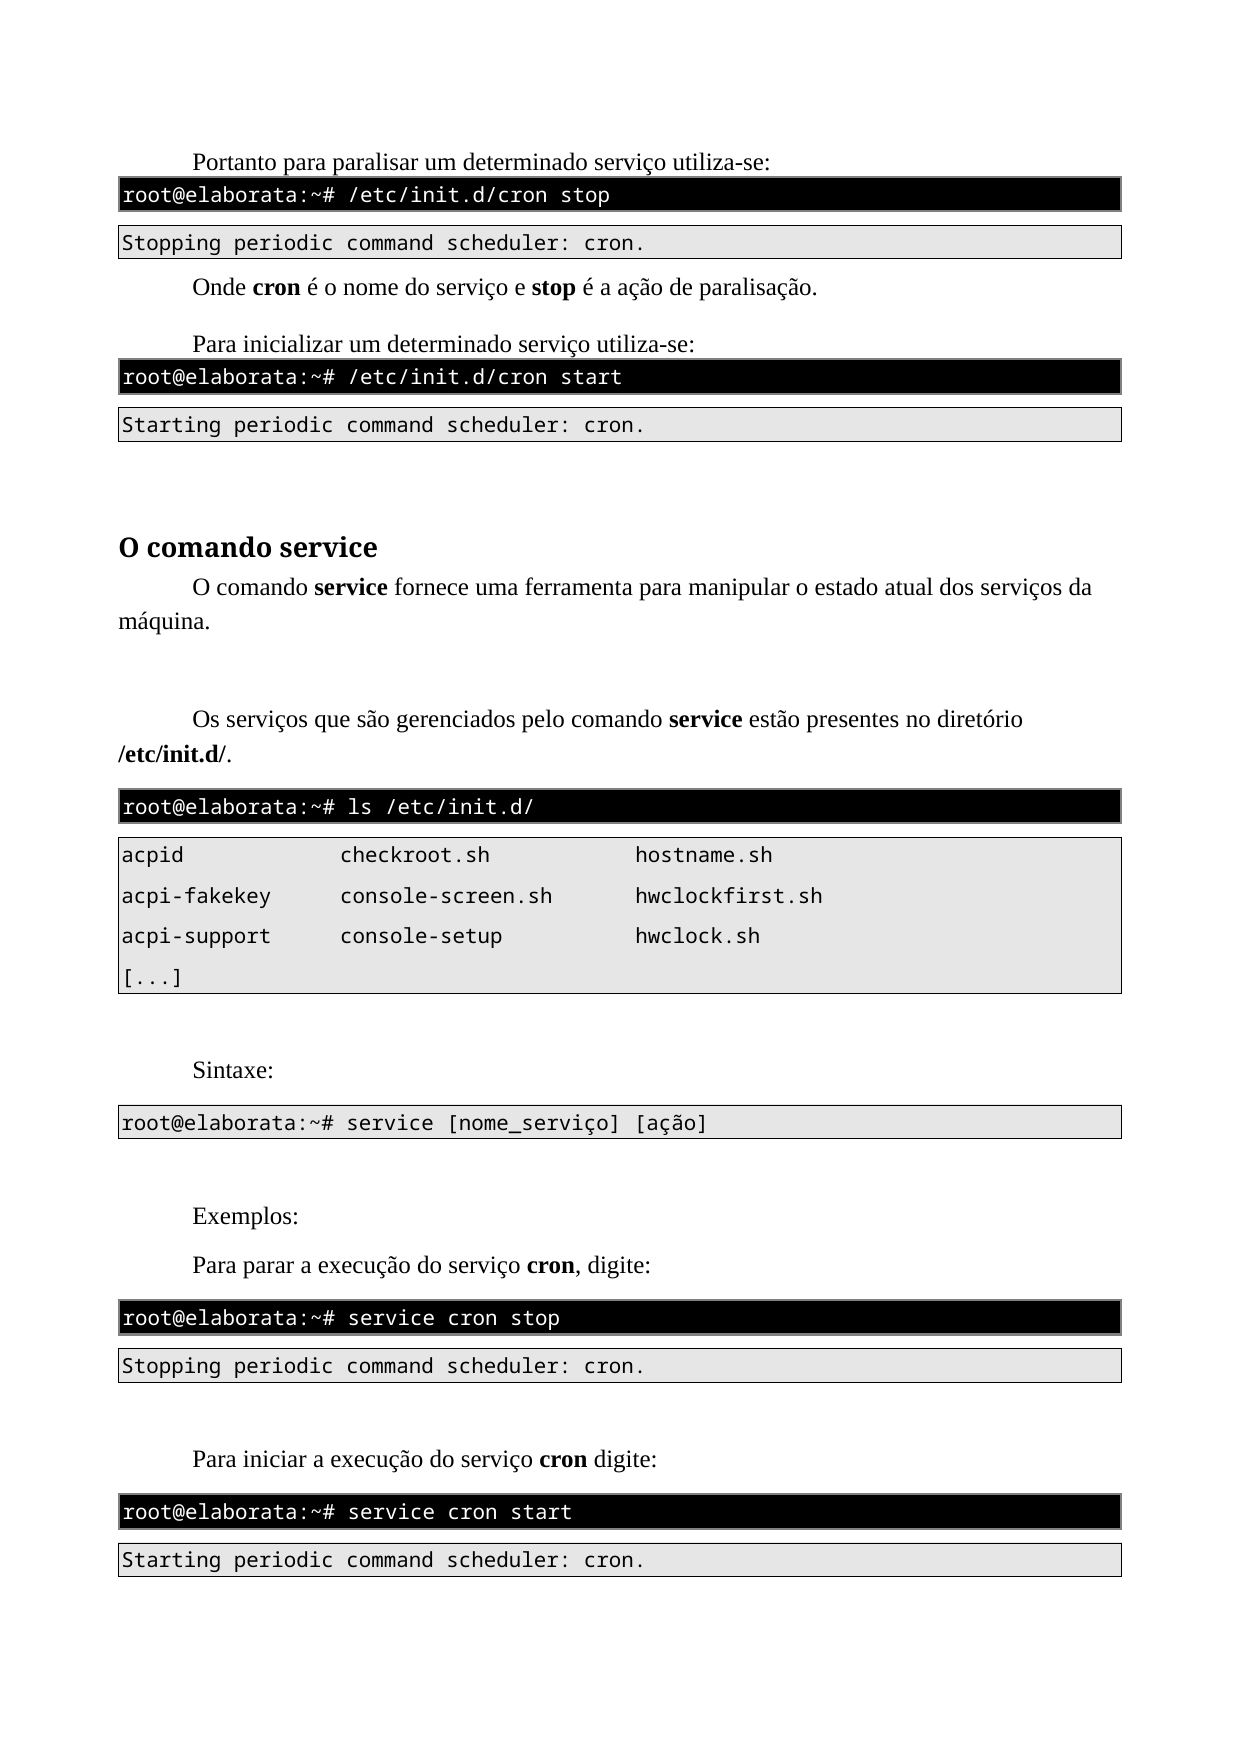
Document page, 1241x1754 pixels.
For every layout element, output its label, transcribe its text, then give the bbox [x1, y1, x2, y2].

text root@elaborata:~# ls /etc/init.d/ [120, 790, 1120, 822]
text Portanto para paralisar um determinado serviço utiliza-se: [118, 147, 1122, 176]
text acpi-support console-setup hwclock.sh [119, 918, 1121, 950]
text root@elaborata:~# service cron start [120, 1495, 1120, 1528]
text Stopping periodic command scheduler: cron. [119, 1349, 1121, 1382]
text Para parar a execução do serviço cron, digite: [118, 1250, 1122, 1278]
subtitle O comando service [118, 528, 1122, 565]
text root@elaborata:~# /etc/init.d/cron stop [120, 178, 1120, 210]
text Exemplos: [118, 1201, 1122, 1229]
text Stopping periodic command scheduler: cron. [119, 226, 1121, 258]
text acpid checkroot.sh hostname.sh [119, 838, 1121, 868]
text Starting periodic command scheduler: cron. [119, 408, 1121, 441]
text Onde cron é o nome do serviço e stop é a ação de paralisação. [118, 272, 1122, 301]
text Sintaxe: [118, 1056, 1122, 1084]
text root@elaborata:~# service cron stop [120, 1301, 1120, 1333]
text root@elaborata:~# /etc/init.d/cron start [120, 360, 1120, 393]
text Para inicializar um determinado serviço utiliza-se: [118, 329, 1122, 358]
text acpi-fakekey console-screen.sh hwclockfirst.sh [119, 878, 1121, 909]
text root@elaborata:~# service [nome_serviço] [ação] [119, 1106, 1121, 1138]
text Os serviços que são gerenciados pelo comando service estão presentes no diretório /etc/init.d/. [118, 704, 1122, 767]
text Para iniciar a execução do serviço cron digite: [118, 1444, 1122, 1473]
text O comando service fornece uma ferramenta para manipular o estado atual dos serviços da máquina. [118, 572, 1122, 635]
text [...] [119, 959, 1121, 993]
text Starting periodic command scheduler: cron. [119, 1544, 1121, 1576]
